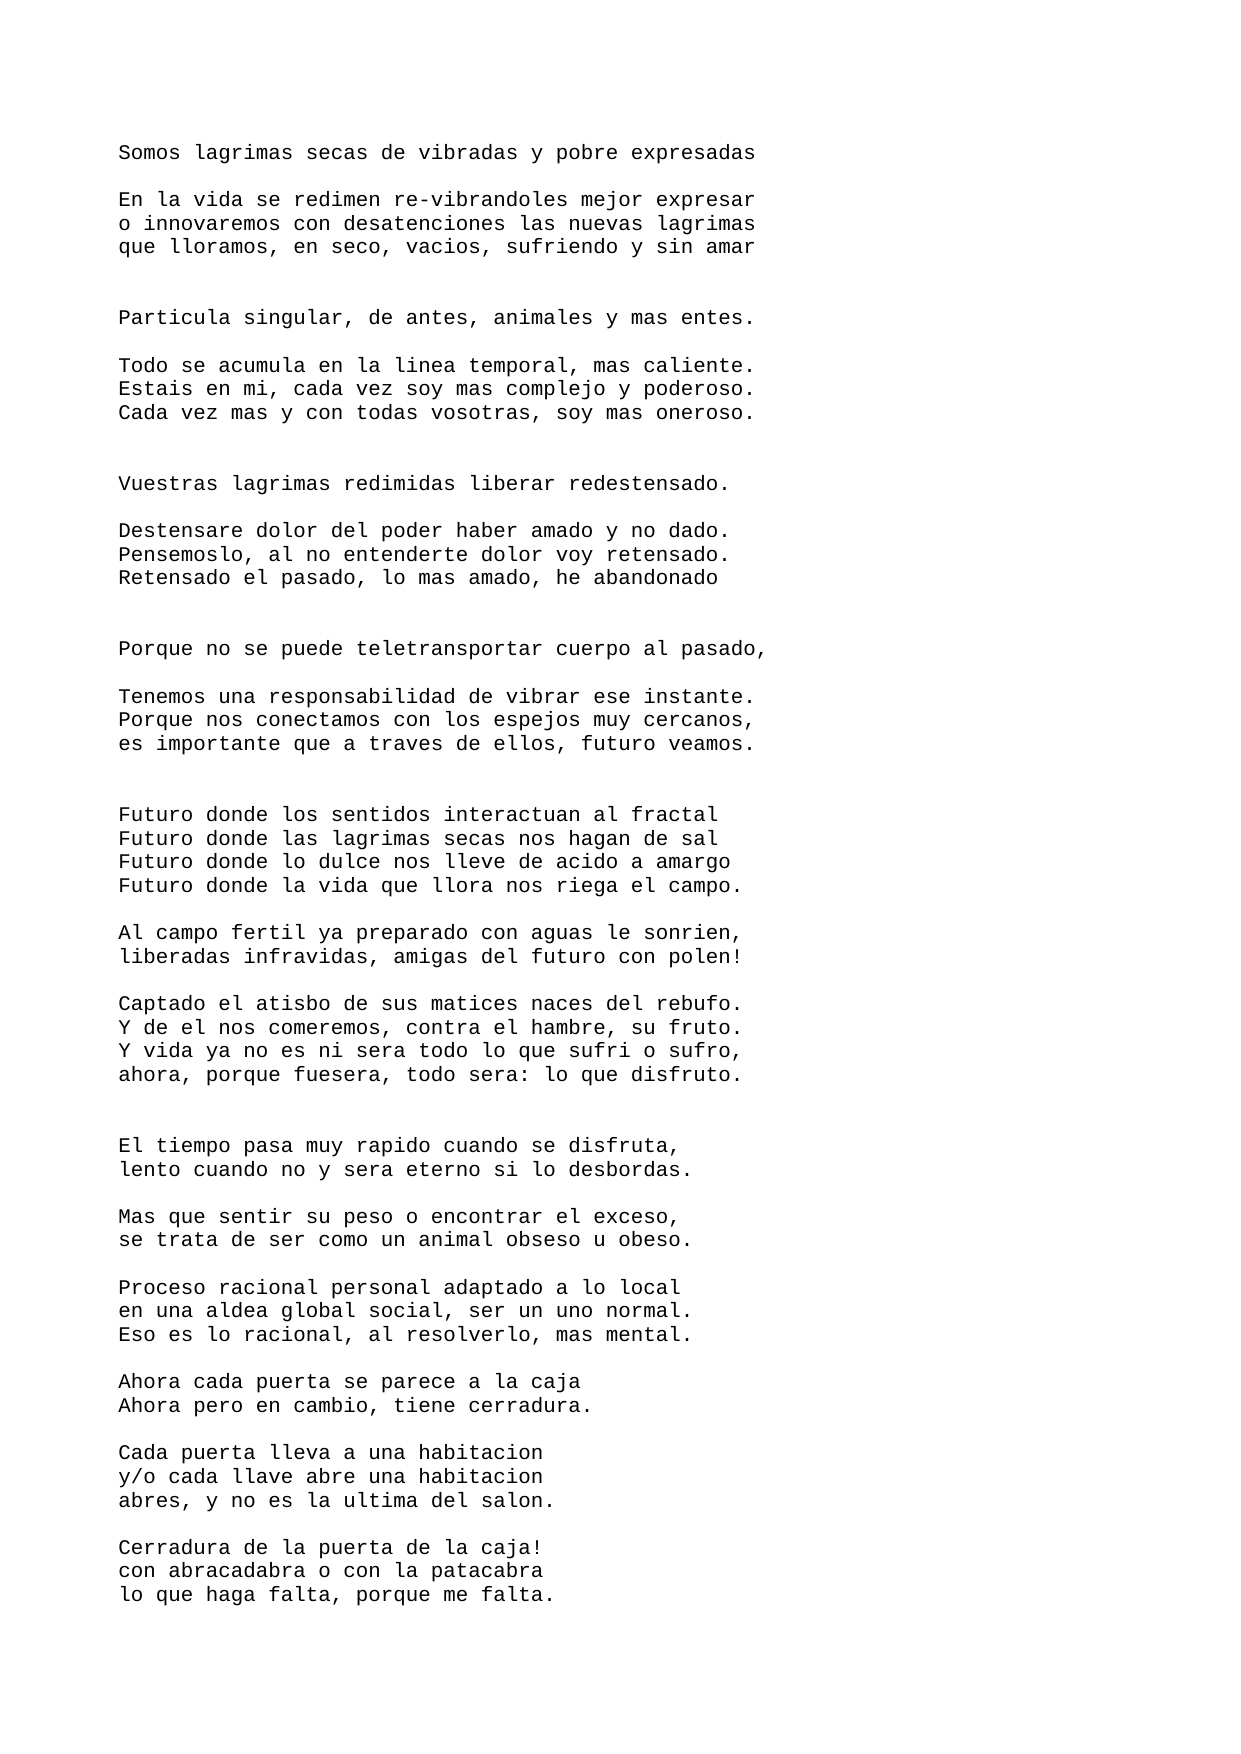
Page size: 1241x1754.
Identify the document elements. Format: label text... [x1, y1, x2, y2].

text Futuro donde las lagrimas secas nos hagan de sal [118, 827, 1122, 851]
text Somos lagrimas secas de vibradas y pobre expresadas [118, 142, 1122, 165]
text Estais en mi, cada vez soy mas complejo y poderoso. [118, 378, 1122, 402]
text Cada vez mas y con todas vosotras, soy mas oneroso. [118, 402, 1122, 426]
text lento cuando no y sera eterno si lo desbordas. [118, 1158, 1122, 1182]
text El tiempo pasa muy rapido cuando se disfruta, [118, 1135, 1122, 1158]
text Cada puerta lleva a una habitacion [118, 1442, 1122, 1466]
text se trata de ser como un animal obseso u obeso. [118, 1229, 1122, 1253]
text Destensare dolor del poder haber amado y no dado. [118, 520, 1122, 544]
text abres, y no es la ultima del salon. [118, 1489, 1122, 1513]
text Porque nos conectamos con los espejos muy cercanos, [118, 709, 1122, 733]
text o innovaremos con desatenciones las nuevas lagrimas [118, 213, 1122, 236]
text liberadas infravidas, amigas del futuro con polen! [118, 946, 1122, 969]
text Todo se acumula en la linea temporal, mas caliente. [118, 354, 1122, 378]
text Eso es lo racional, al resolverlo, mas mental. [118, 1324, 1122, 1348]
text Tenemos una responsabilidad de vibrar ese instante. [118, 686, 1122, 709]
text Cerradura de la puerta de la caja! [118, 1537, 1122, 1561]
text Captado el atisbo de sus matices naces del rebufo. [118, 993, 1122, 1017]
text Proceso racional personal adaptado a lo local [118, 1277, 1122, 1300]
text Al campo fertil ya preparado con aguas le sonrien, [118, 922, 1122, 946]
text en una aldea global social, ser un uno normal. [118, 1300, 1122, 1324]
text Y de el nos comeremos, contra el hambre, su fruto. [118, 1017, 1122, 1040]
text Particula singular, de antes, animales y mas entes. [118, 307, 1122, 331]
text Retensado el pasado, lo mas amado, he abandonado [118, 567, 1122, 591]
text es importante que a traves de ellos, futuro veamos. [118, 733, 1122, 757]
text Ahora pero en cambio, tiene cerradura. [118, 1395, 1122, 1419]
text Futuro donde los sentidos interactuan al fractal [118, 804, 1122, 827]
text En la vida se redimen re-vibrandoles mejor expresar [118, 189, 1122, 213]
text Vuestras lagrimas redimidas liberar redestensado. [118, 473, 1122, 496]
text con abracadabra o con la patacabra [118, 1561, 1122, 1584]
text ahora, porque fuesera, todo sera: lo que disfruto. [118, 1064, 1122, 1088]
text Y vida ya no es ni sera todo lo que sufri o sufro, [118, 1040, 1122, 1064]
text y/o cada llave abre una habitacion [118, 1466, 1122, 1489]
text Futuro donde lo dulce nos lleve de acido a amargo [118, 851, 1122, 875]
text Mas que sentir su peso o encontrar el exceso, [118, 1206, 1122, 1229]
text Ahora cada puerta se parece a la caja [118, 1371, 1122, 1395]
text Futuro donde la vida que llora nos riega el campo. [118, 875, 1122, 898]
text Pensemoslo, al no entenderte dolor voy retensado. [118, 544, 1122, 567]
text que lloramos, en seco, vacios, sufriendo y sin amar [118, 236, 1122, 260]
text lo que haga falta, porque me falta. [118, 1584, 1122, 1608]
text Porque no se puede teletransportar cuerpo al pasado, [118, 638, 1122, 662]
